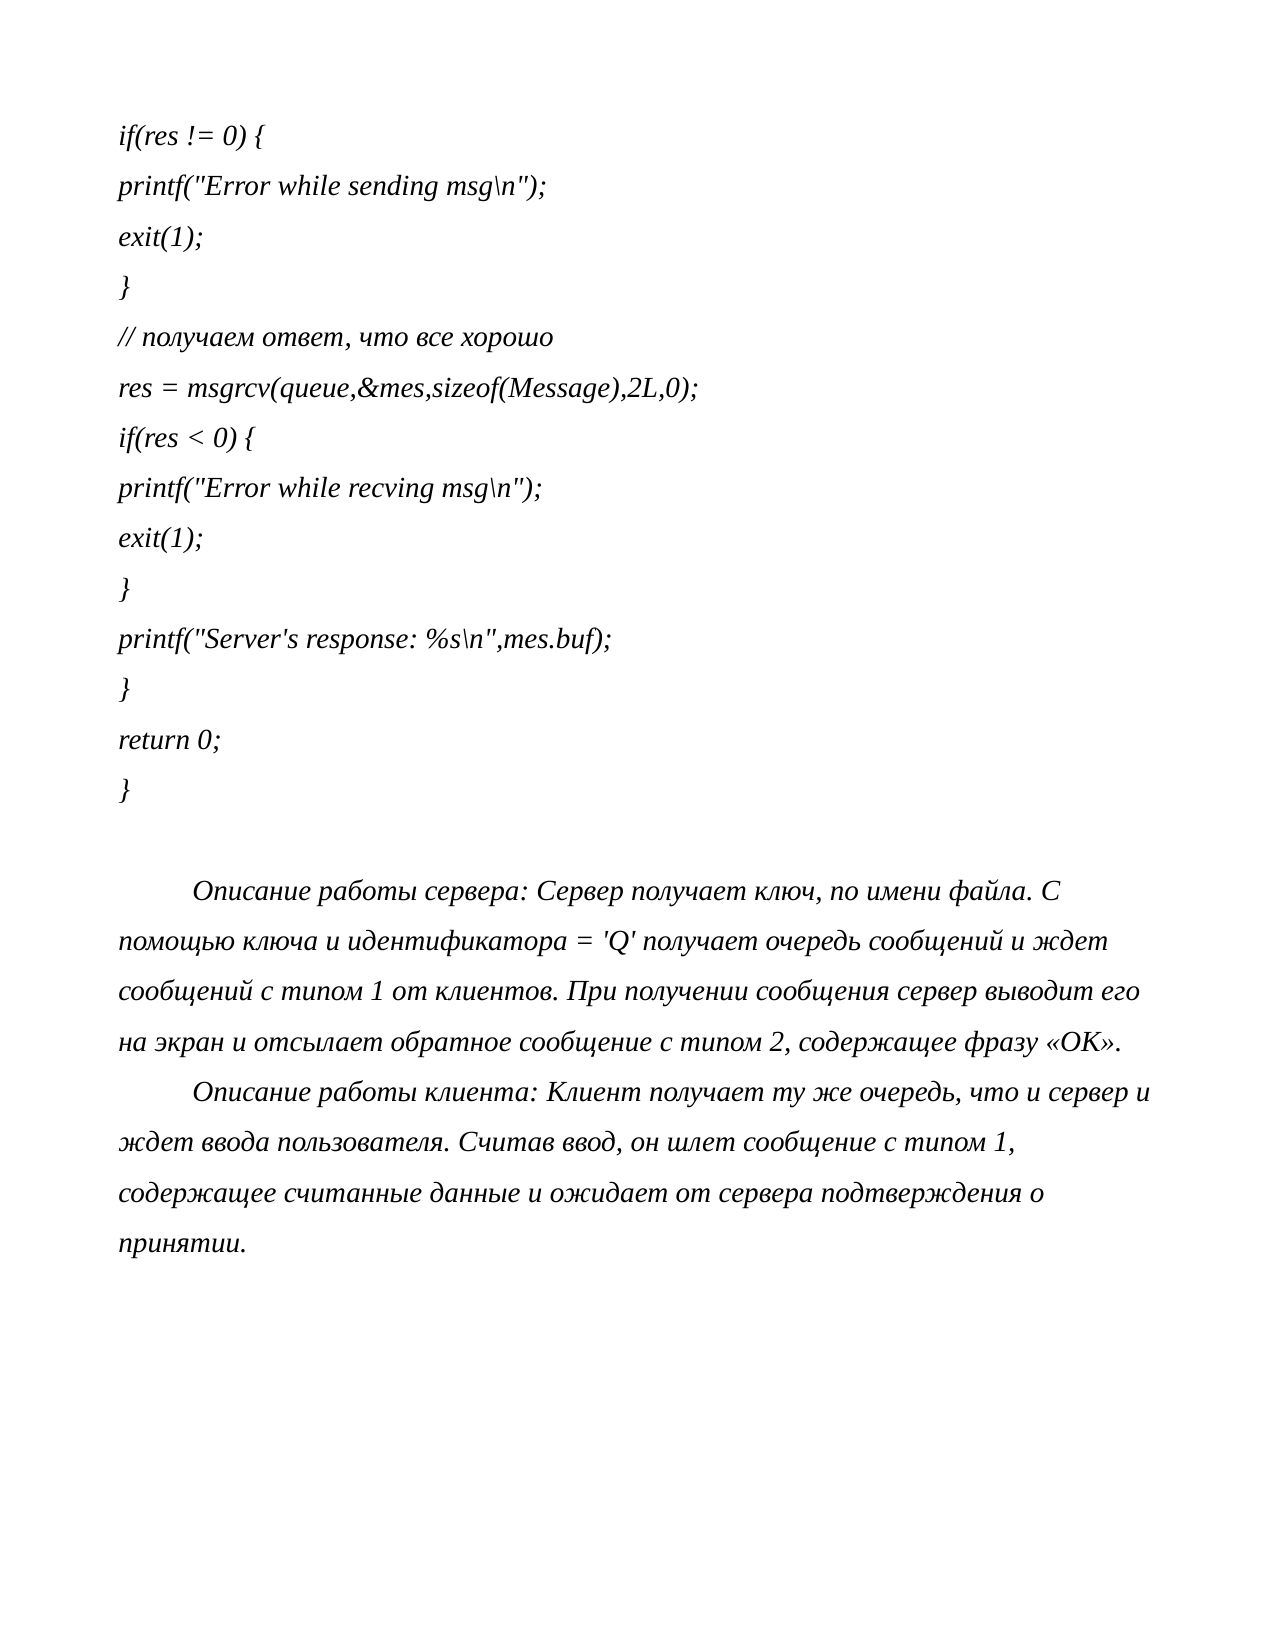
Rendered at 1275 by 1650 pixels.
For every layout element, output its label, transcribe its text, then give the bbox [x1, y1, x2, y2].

text принятии. [118, 1225, 1157, 1258]
text exit(1); [118, 521, 1157, 554]
text } [118, 772, 1157, 806]
text } [118, 672, 1157, 705]
text printf("Server's response: %s\n",mes.buf); [118, 621, 1157, 655]
text } [118, 269, 1157, 303]
text if(res != 0) { [118, 118, 1157, 152]
text Описание работы клиента: Клиент получает ту же очередь, что и сервер и ждет ввода пользователя. Считав ввод, он шлет сообщение с типом 1, содержащее считанные данные и ожидает от сервера подтверждения о [118, 1074, 1157, 1208]
text if(res < 0) { [118, 420, 1157, 453]
text printf("Error while sending msg\n"); [118, 168, 1157, 202]
text printf("Error while recving msg\n"); [118, 470, 1157, 504]
text // получаем ответ, что все хорошо [118, 319, 1157, 353]
text Описание работы сервера: Сервер получает ключ, по имени файла. С помощью ключа и идентификатора = 'Q' получает очередь сообщений и ждет сообщений с типом 1 от клиентов. При получении сообщения сервер выводит его на экран и отсылает обратное сообщение с типом 2, содержащее фразу «ОК». [118, 873, 1157, 1057]
text } [118, 571, 1157, 604]
text return 0; [118, 722, 1157, 755]
text exit(1); [118, 219, 1157, 252]
text res = msgrcv(queue,&mes,sizeof(Message),2L,0); [118, 370, 1157, 403]
